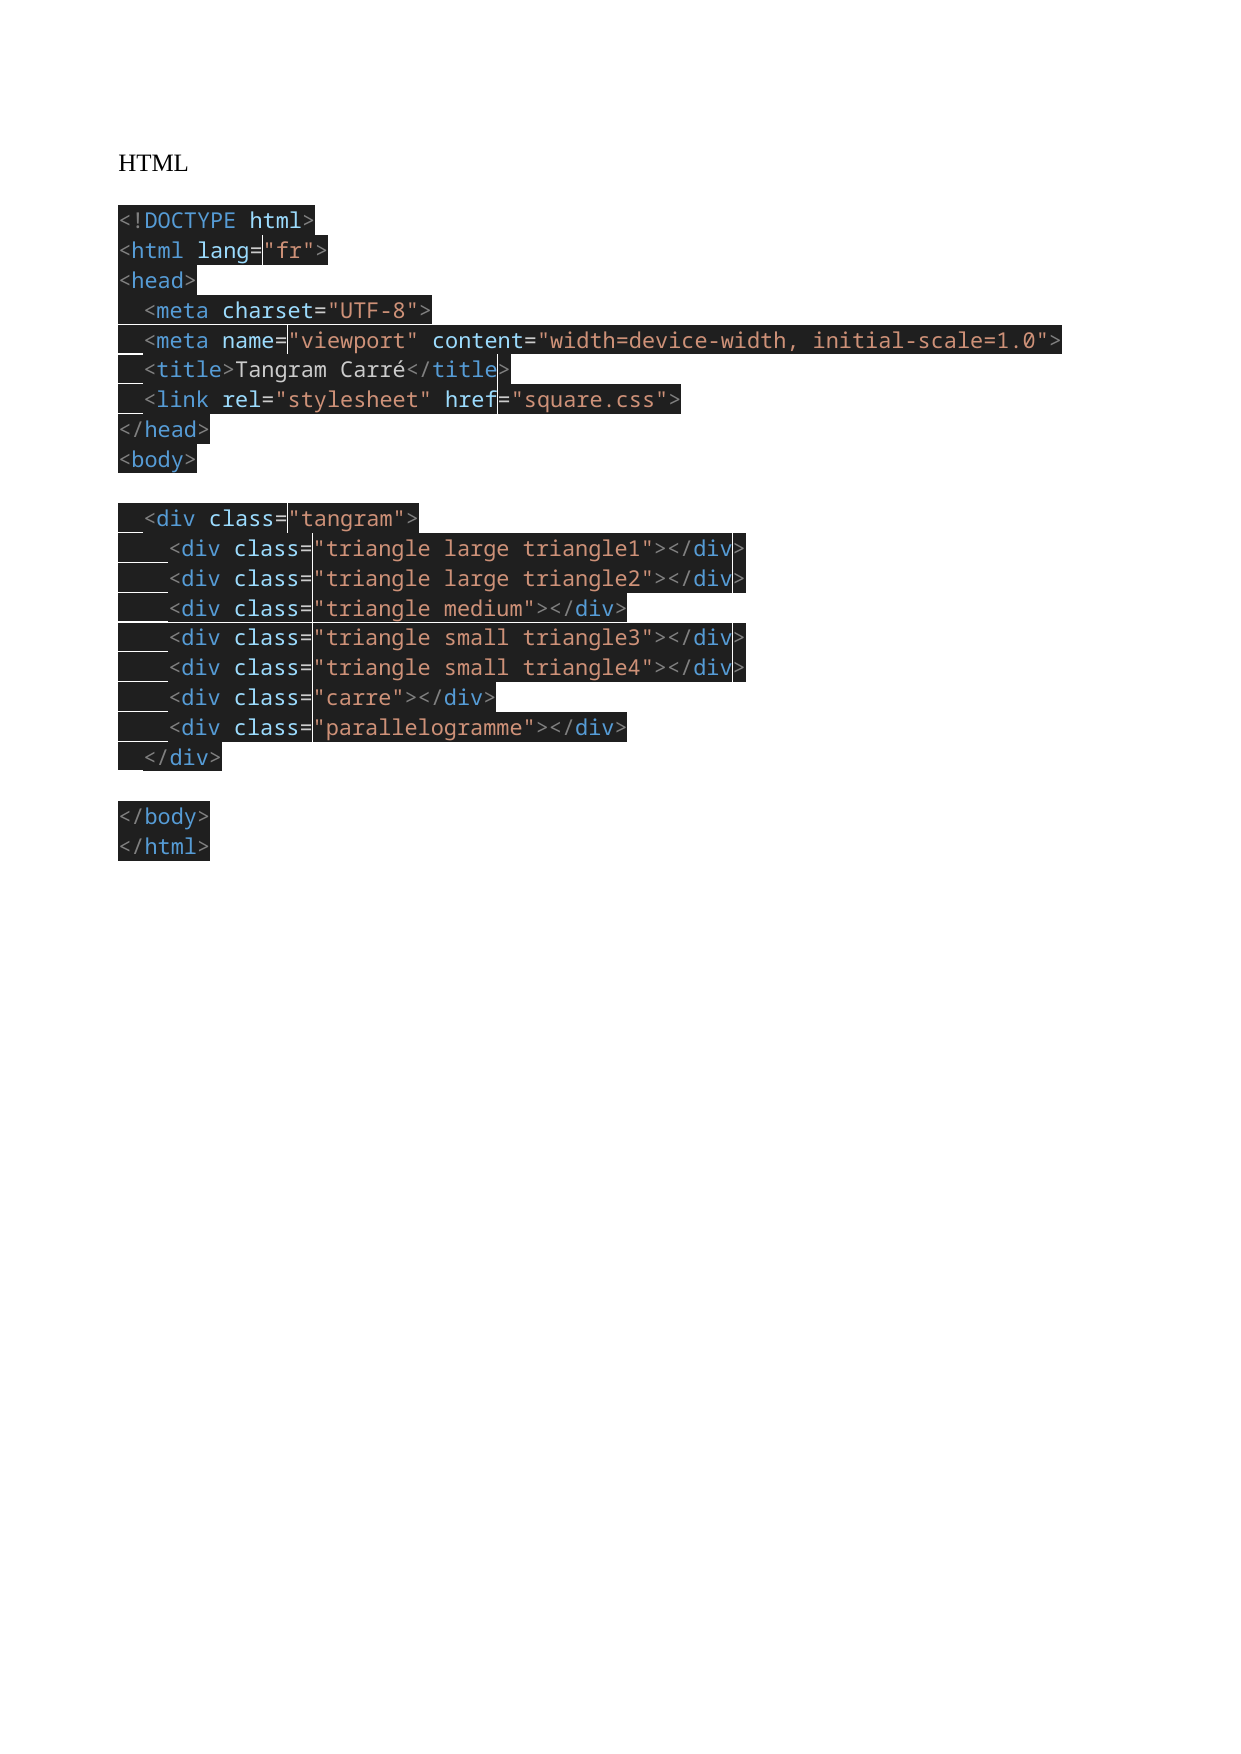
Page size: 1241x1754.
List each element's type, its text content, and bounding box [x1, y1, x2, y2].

text </head> [118, 414, 1122, 444]
text </div> [118, 742, 1122, 771]
text HTML [118, 148, 1122, 177]
text <meta name="viewport" content="width=device-width, initial-scale=1.0"> [118, 324, 1122, 354]
text <body> [118, 444, 1122, 473]
text </body> [118, 801, 1122, 831]
text <meta charset="UTF-8"> [118, 295, 1122, 324]
text <html lang="fr"> [118, 235, 1122, 265]
text <div class="tangram"> [118, 503, 1122, 533]
text <link rel="stylesheet" href="square.css"> [118, 384, 1122, 414]
text <div class="triangle small triangle4"></div> [118, 652, 1122, 682]
text <title>Tangram Carré</title> [118, 354, 1122, 384]
text <div class="triangle medium"></div> [118, 593, 1122, 622]
text <div class="triangle small triangle3"></div> [118, 622, 1122, 652]
text <!DOCTYPE html> [118, 205, 1122, 235]
text </html> [118, 831, 1122, 861]
text <div class="triangle large triangle1"></div> [118, 533, 1122, 563]
text <div class="carre"></div> [118, 682, 1122, 712]
text <div class="parallelogramme"></div> [118, 712, 1122, 742]
text <div class="triangle large triangle2"></div> [118, 563, 1122, 593]
text <head> [118, 265, 1122, 295]
